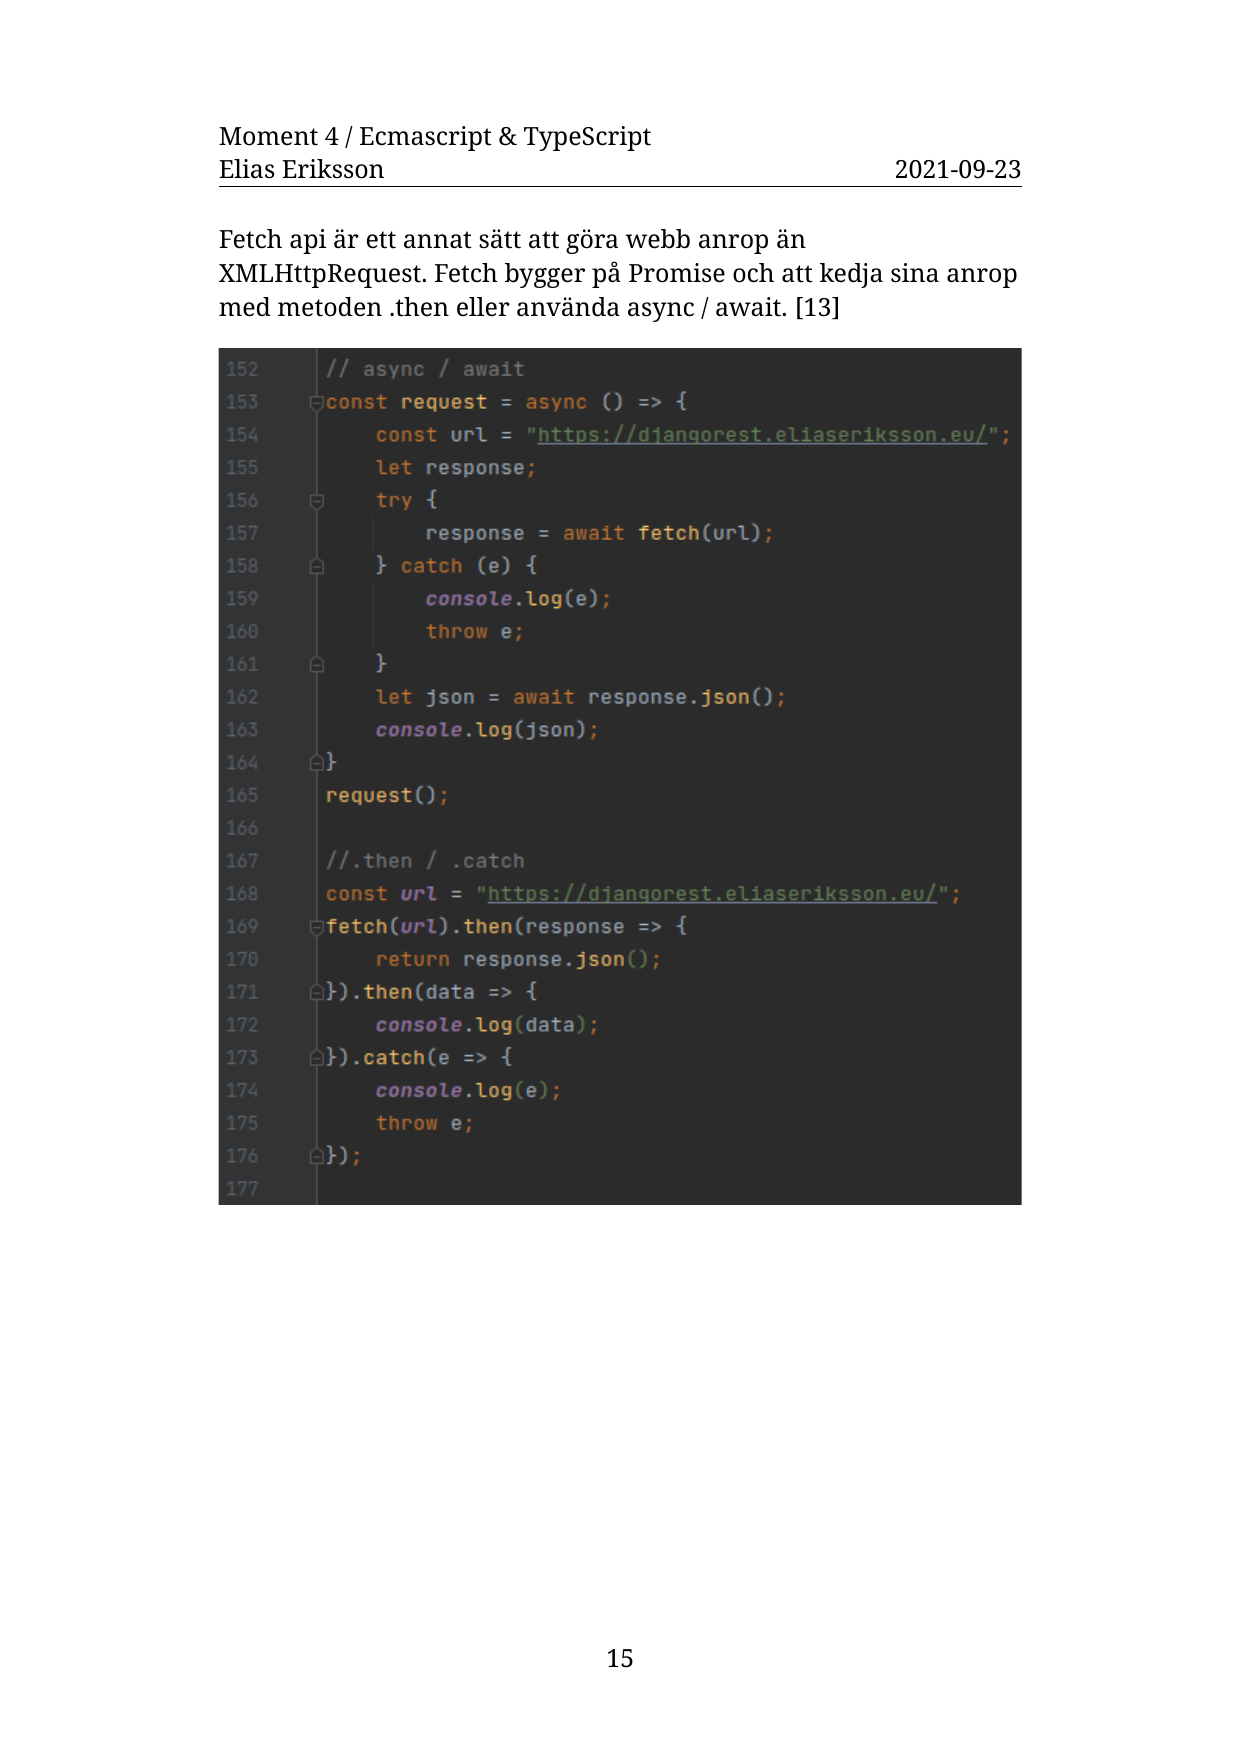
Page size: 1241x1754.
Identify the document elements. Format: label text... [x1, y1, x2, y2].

picture [218, 348, 1022, 1205]
text Fetch api är ett annat sätt att göra webb anrop än XMLHttpRequest. Fetch bygger på Promise och att kedja sina anrop med metoden .then eller använda async / await. [13] [218, 222, 1022, 324]
